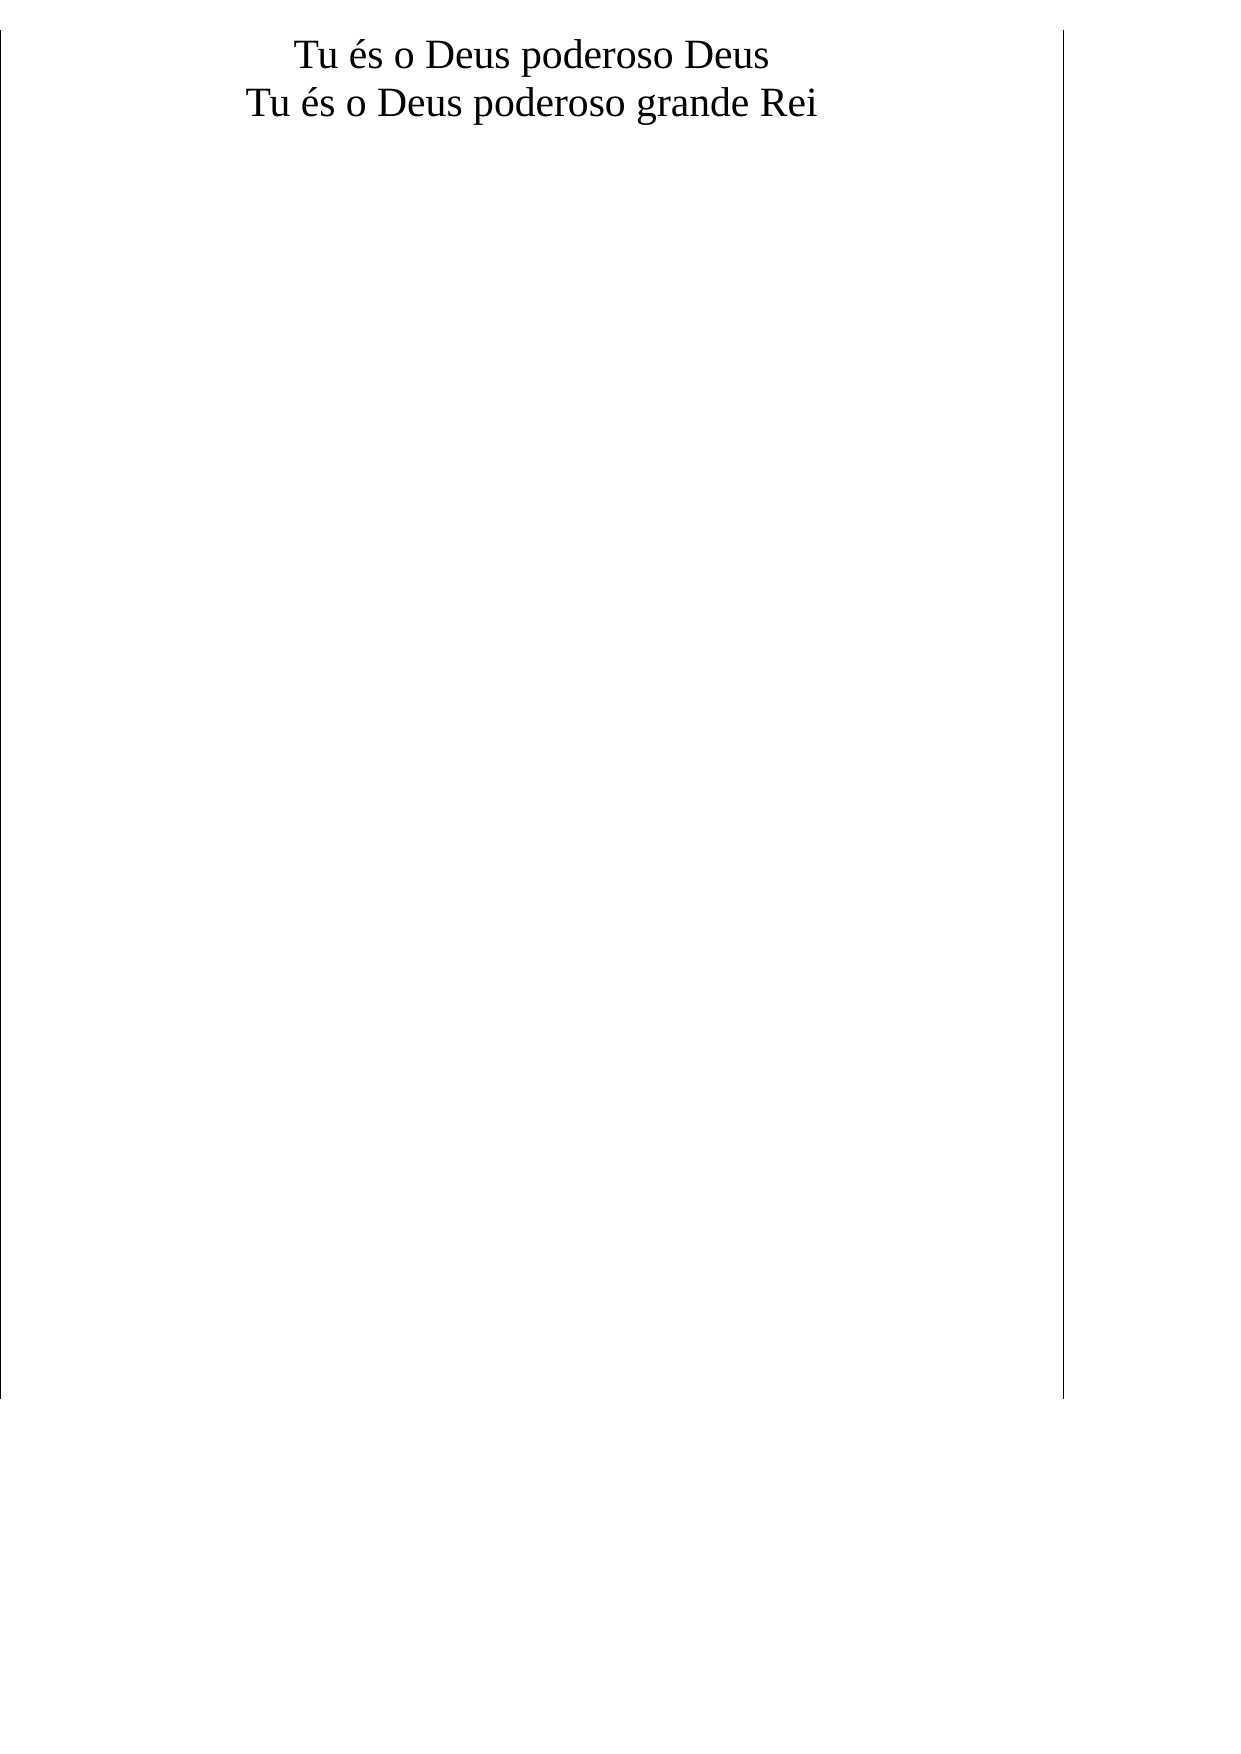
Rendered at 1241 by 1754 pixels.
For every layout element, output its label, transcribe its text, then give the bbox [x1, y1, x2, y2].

text Tu és o Deus poderoso Deus [29, 29, 1033, 77]
text Tu és o Deus poderoso grande Rei [29, 77, 1033, 125]
